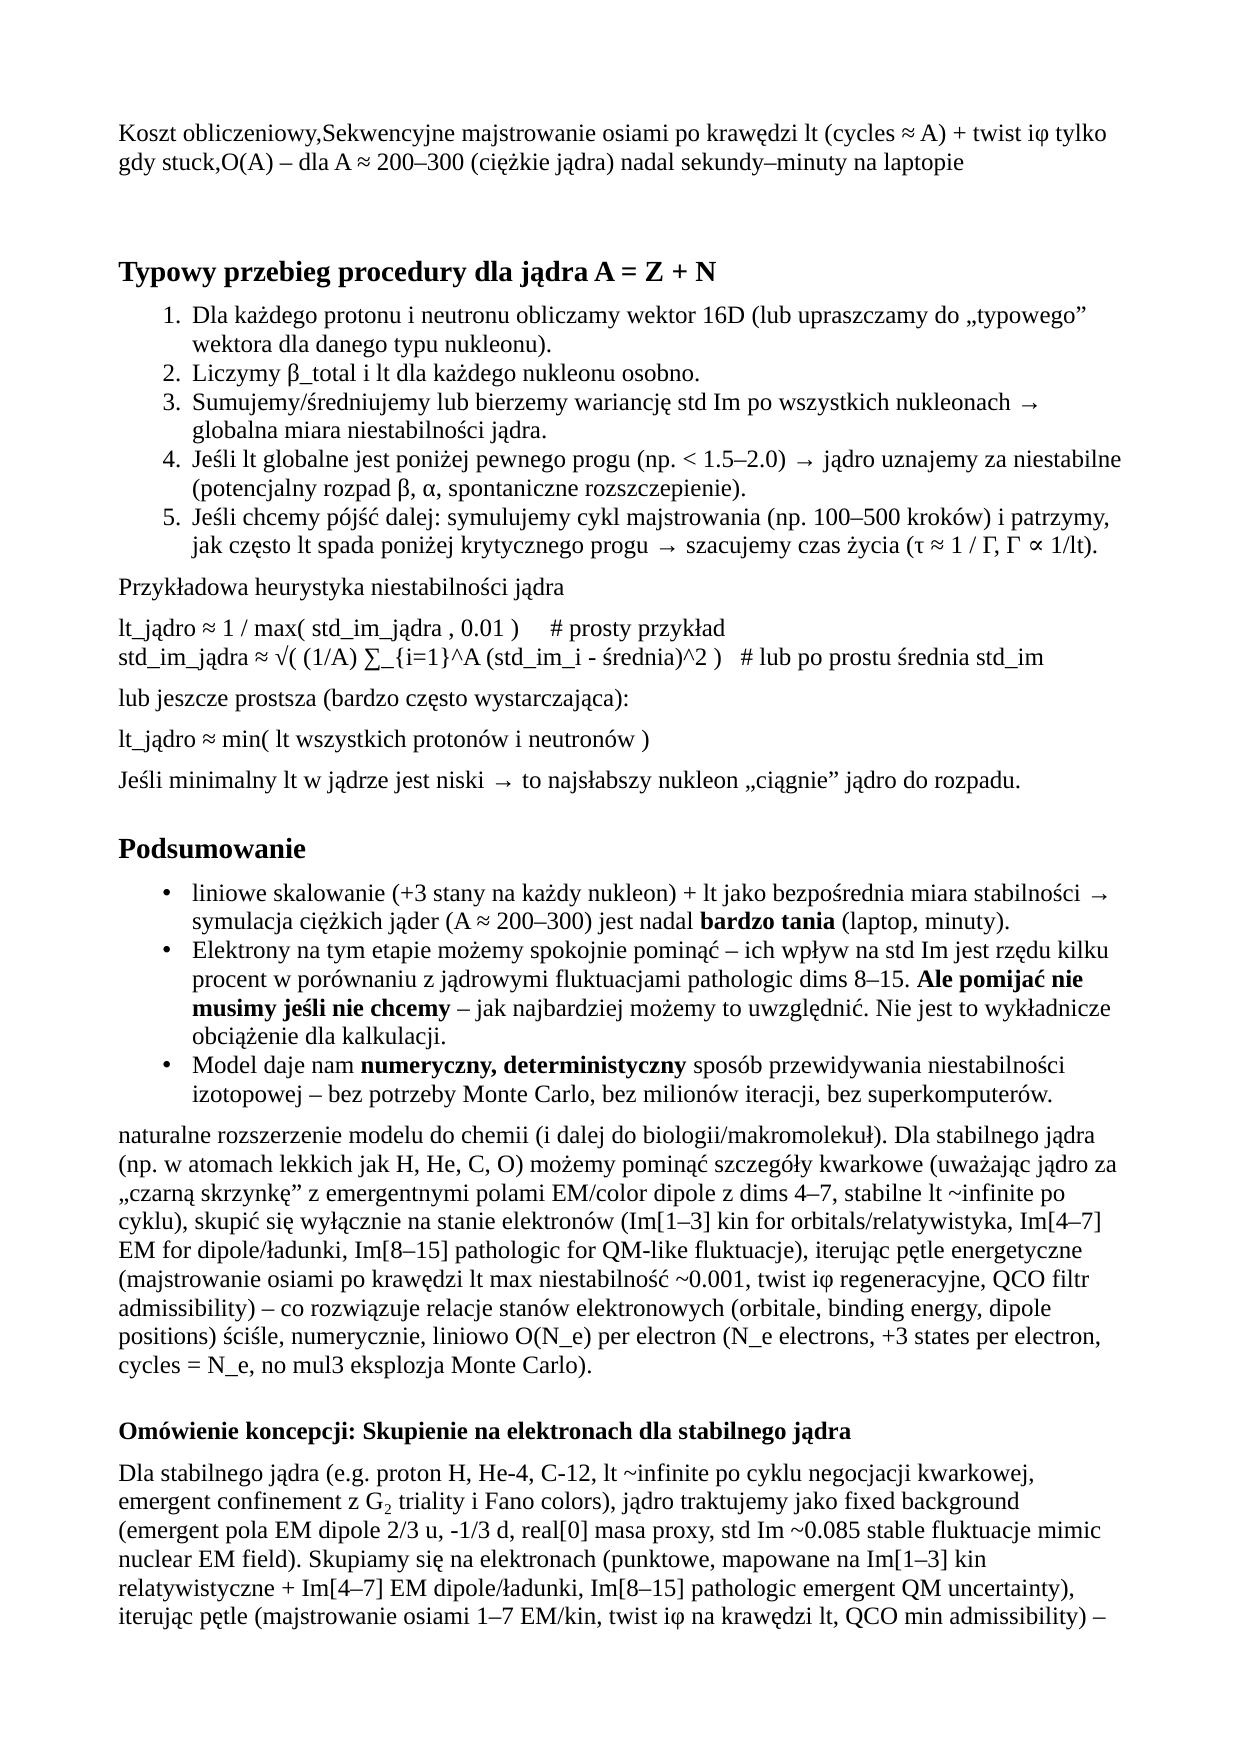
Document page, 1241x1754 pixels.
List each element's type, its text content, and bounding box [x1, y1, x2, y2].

text naturalne rozszerzenie modelu do chemii (i dalej do biologii/makromolekuł). Dla stabilnego jądra (np. w atomach lekkich jak H, He, C, O) możemy pominąć szczegóły kwarkowe (uważając jądro za „czarną skrzynkę” z emergentnymi polami EM/color dipole z dims 4–7, stabilne lt ~infinite po cyklu), skupić się wyłącznie na stanie elektronów (Im[1–3] kin for orbitals/relatywistyka, Im[4–7] EM for dipole/ładunki, Im[8–15] pathologic for QM-like fluktuacje), iterując pętle energetyczne (majstrowanie osiami po krawędzi lt max niestabilność ~0.001, twist iφ regeneracyjne, QCO filtr admissibility) – co rozwiązuje relacje stanów elektronowych (orbitale, binding energy, dipole positions) ściśle, numerycznie, liniowo O(N_e) per electron (N_e electrons, +3 states per electron, cycles = N_e, no mul3 eksplozja Monte Carlo). [118, 1120, 1122, 1379]
text lt_jądro ≈ 1 / max( std_im_jądra , 0.01 ) # prosty przykład std_im_jądra ≈ √( (1/A) ∑_{i=1}^A (std_im_i - średnia)^2 ) # lub po prostu średnia std_im [118, 613, 1122, 670]
subtitle Omówienie koncepcji: Skupienie na elektronach dla stabilnego jądra [118, 1416, 1122, 1445]
text Przykładowa heurystyka niestabilności jądra [118, 572, 1122, 600]
list Sumujemy/średniujemy lub bierzemy wariancję std Im po wszystkich nukleonach → globalna miara niestabilności jądra. [162, 387, 1122, 444]
subtitle Podsumowanie [118, 832, 1122, 865]
text Koszt obliczeniowy,Sekwencyjne majstrowanie osiami po krawędzi lt (cycles ≈ A) + twist iφ tylko gdy stuck,O(A) – dla A ≈ 200–300 (ciężkie jądra) nadal sekundy–minuty na laptopie [118, 118, 1122, 176]
list Liczymy β_total i lt dla każdego nukleonu osobno. [162, 358, 1122, 387]
list liniowe skalowanie (+3 stany na każdy nukleon) + lt jako bezpośrednia miara stabilności → symulacja ciężkich jąder (A ≈ 200–300) jest nadal bardzo tania (laptop, minuty). [162, 878, 1122, 935]
text lub jeszcze prostsza (bardzo często wystarczająca): [118, 683, 1122, 712]
list Jeśli lt globalne jest poniżej pewnego progu (np. < 1.5–2.0) → jądro uznajemy za niestabilne (potencjalny rozpad β, α, spontaniczne rozszczepienie). [162, 444, 1122, 502]
list Model daje nam numeryczny, deterministyczny sposób przewidywania niestabilności izotopowej – bez potrzeby Monte Carlo, bez milionów iteracji, bez superkomputerów. [162, 1050, 1122, 1108]
text Jeśli minimalny lt w jądrze jest niski → to najsłabszy nukleon „ciągnie” jądro do rozpadu. [118, 765, 1122, 794]
subtitle Typowy przebieg procedury dla jądra A = Z + N [118, 254, 1122, 288]
list Dla każdego protonu i neutronu obliczamy wektor 16D (lub upraszczamy do „typowego” wektora dla danego typu nukleonu). [162, 300, 1122, 358]
list Elektrony na tym etapie możemy spokojnie pominąć – ich wpływ na std Im jest rzędu kilku procent w porównaniu z jądrowymi fluktuacjami pathologic dims 8–15. Ale pomijać nie musimy jeśli nie chcemy – jak najbardziej możemy to uwzględnić. Nie jest to wykładnicze obciążenie dla kalkulacji. [162, 935, 1122, 1050]
text lt_jądro ≈ min( lt wszystkich protonów i neutronów ) [118, 724, 1122, 753]
list Jeśli chcemy pójść dalej: symulujemy cykl majstrowania (np. 100–500 kroków) i patrzymy, jak często lt spada poniżej krytycznego progu → szacujemy czas życia (τ ≈ 1 / Γ, Γ ∝ 1/lt). [162, 502, 1122, 559]
text Dla stabilnego jądra (e.g. proton H, He-4, C-12, lt ~infinite po cyklu negocjacji kwarkowej, emergent confinement z G₂ triality i Fano colors), jądro traktujemy jako fixed background (emergent pola EM dipole 2/3 u, -1/3 d, real[0] masa proxy, std Im ~0.085 stable fluktuacje mimic nuclear EM field). Skupiamy się na elektronach (punktowe, mapowane na Im[1–3] kin relatywistyczne + Im[4–7] EM dipole/ładunki, Im[8–15] pathologic emergent QM uncertainty), iterując pętle (majstrowanie osiami 1–7 EM/kin, twist iφ na krawędzi lt, QCO min admissibility) – [118, 1458, 1122, 1630]
